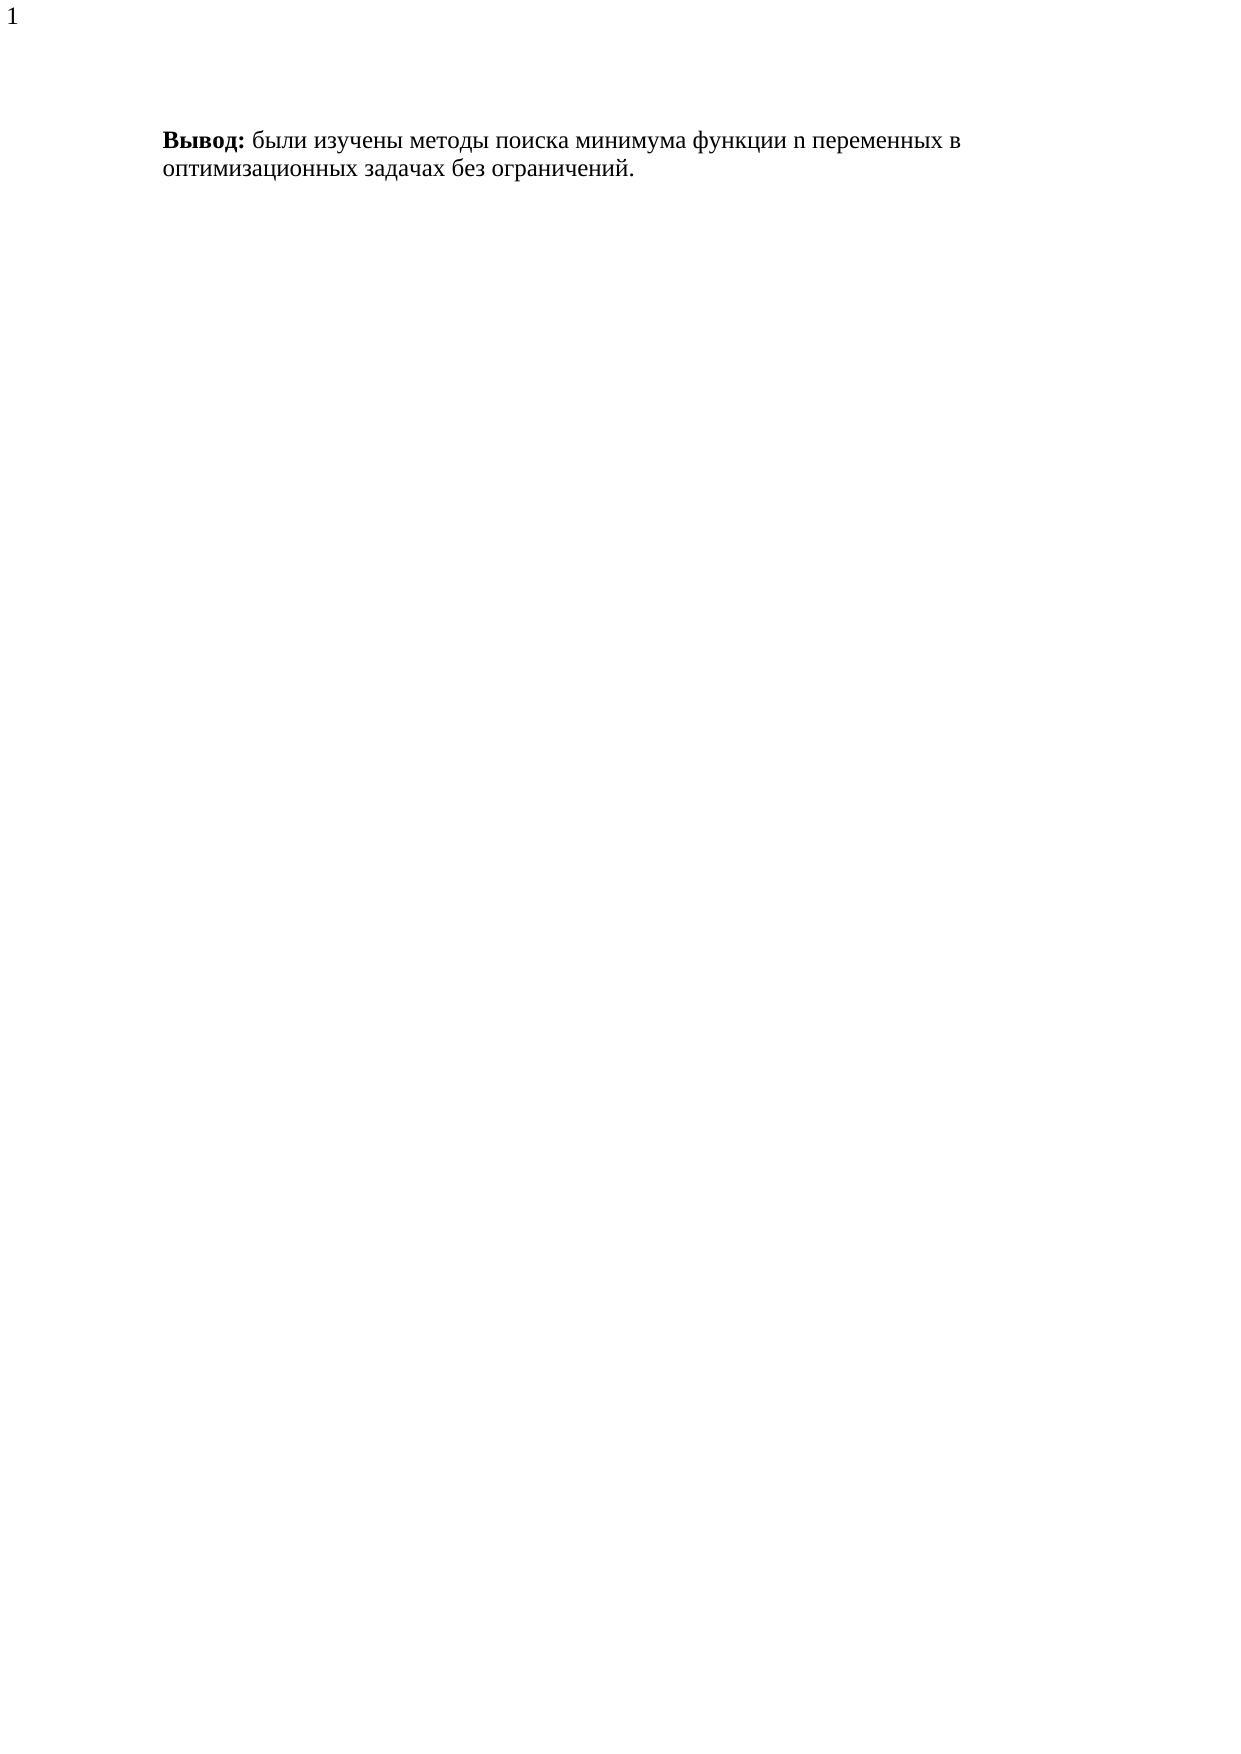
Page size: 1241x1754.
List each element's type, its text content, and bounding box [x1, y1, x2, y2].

text Вывод: были изучены методы поиска минимума функции n переменных в оптимизационных задачах без ограничений. [162, 127, 1143, 182]
